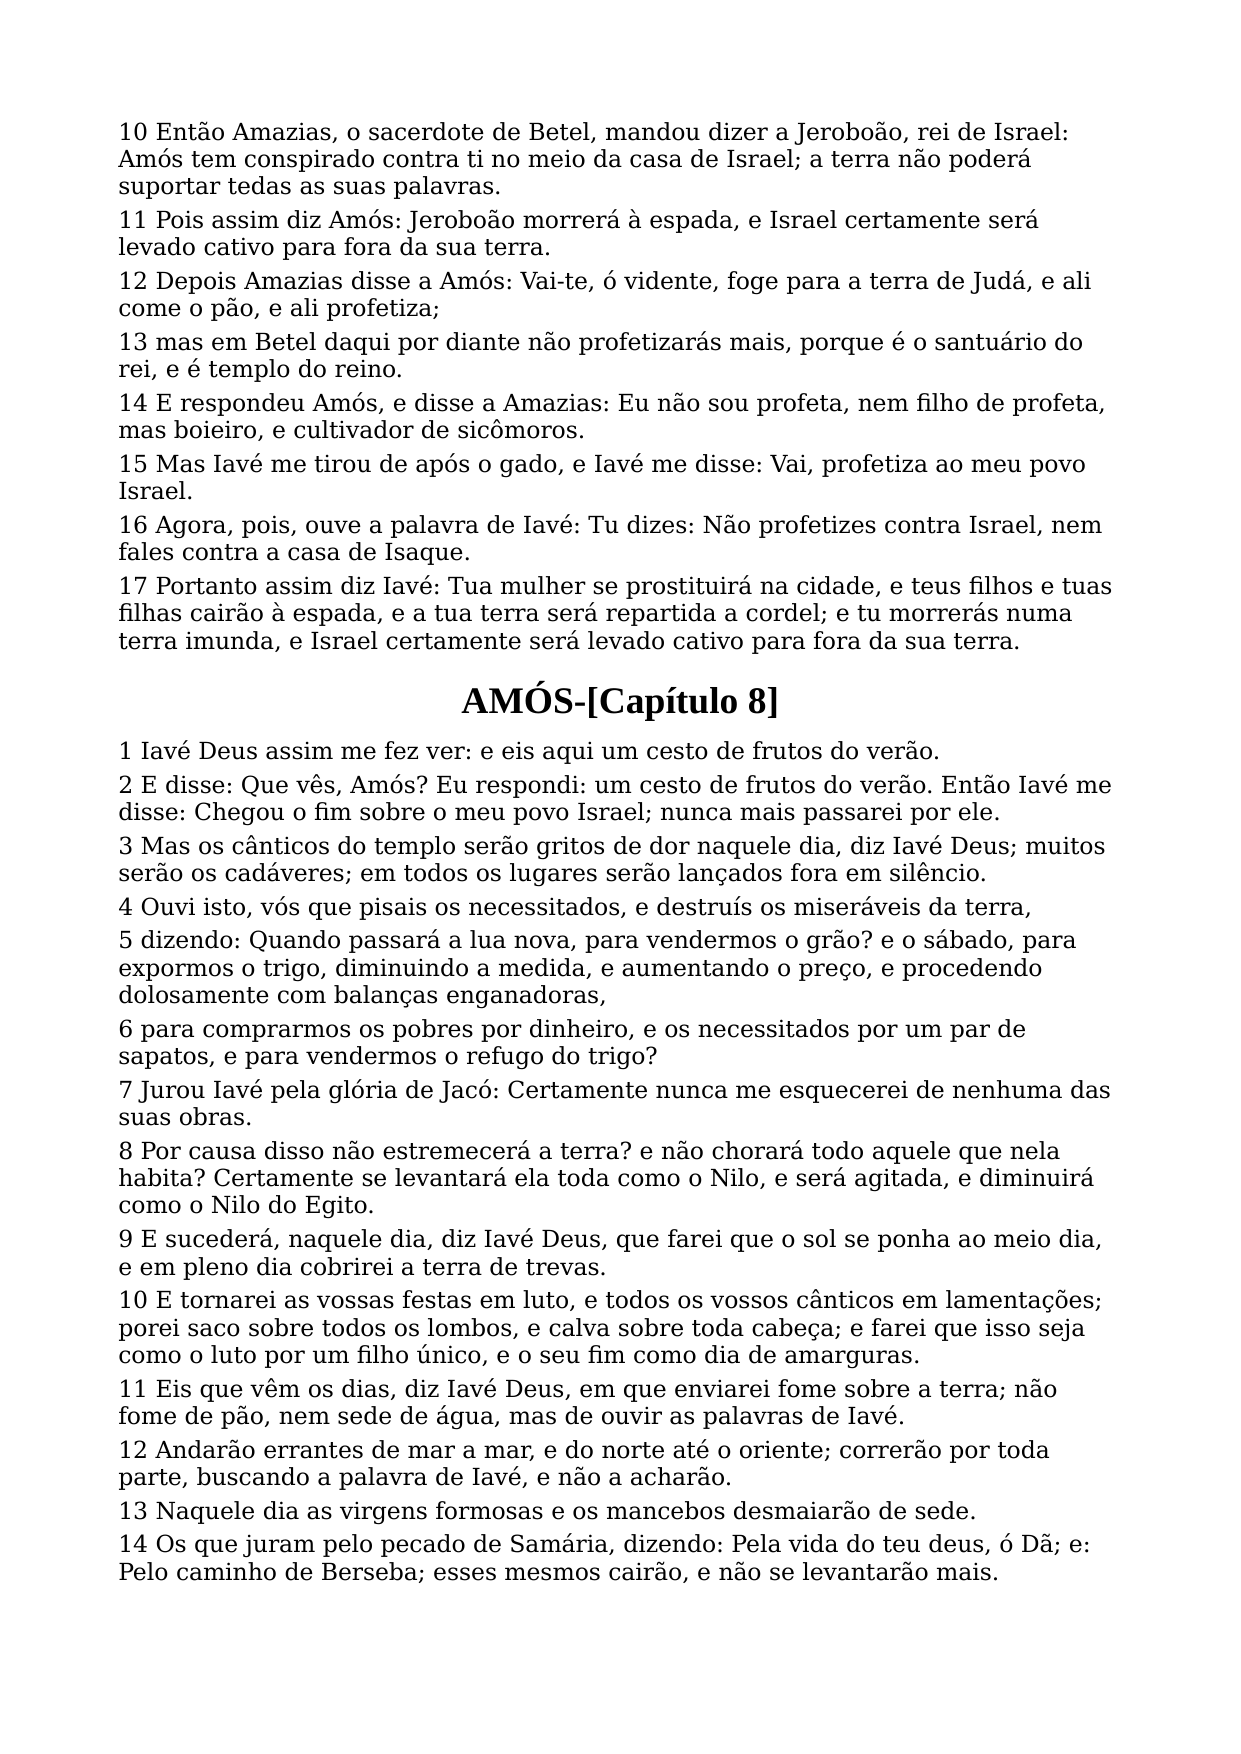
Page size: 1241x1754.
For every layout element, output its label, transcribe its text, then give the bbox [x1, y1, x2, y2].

text 16 Agora, pois, ouve a palavra de Iavé: Tu dizes: Não profetizes contra Israel, nem fales contra a casa de Isaque. [118, 512, 1122, 566]
text 14 E respondeu Amós, e disse a Amazias: Eu não sou profeta, nem filho de profeta, mas boieiro, e cultivador de sicômoros. [118, 389, 1122, 444]
text 10 Então Amazias, o sacerdote de Betel, mandou dizer a Jeroboão, rei de Israel: Amós tem conspirado contra ti no meio da casa de Israel; a terra não poderá suportar tedas as suas palavras. [118, 118, 1122, 200]
text 2 E disse: Que vês, Amós? Eu respondi: um cesto de frutos do verão. Então Iavé me disse: Chegou o fim sobre o meu povo Israel; nunca mais passarei por ele. [118, 771, 1122, 826]
text 12 Andarão errantes de mar a mar, e do norte até o oriente; correrão por toda parte, buscando a palavra de Iavé, e não a acharão. [118, 1436, 1122, 1491]
text 11 Pois assim diz Amós: Jeroboão morrerá à espada, e Israel certamente será levado cativo para fora da sua terra. [118, 206, 1122, 261]
text 7 Jurou Iavé pela glória de Jacó: Certamente nunca me esquecerei de nenhuma das suas obras. [118, 1076, 1122, 1131]
text 12 Depois Amazias disse a Amós: Vai-te, ó vidente, foge para a terra de Judá, e ali come o pão, e ali profetiza; [118, 267, 1122, 322]
text 10 E tornarei as vossas festas em luto, e todos os vossos cânticos em lamentações; porei saco sobre todos os lombos, e calva sobre toda cabeça; e farei que isso seja como o luto por um filho único, e o seu fim como dia de amarguras. [118, 1287, 1122, 1369]
text 8 Por causa disso não estremecerá a terra? e não chorará todo aquele que nela habita? Certamente se levantará ela toda como o Nilo, e será agitada, e diminuirá como o Nilo do Egito. [118, 1137, 1122, 1219]
text 11 Eis que vêm os dias, diz Iavé Deus, em que enviarei fome sobre a terra; não fome de pão, nem sede de água, mas de ouvir as palavras de Iavé. [118, 1375, 1122, 1430]
text 1 Iavé Deus assim me fez ver: e eis aqui um cesto de frutos do verão. [118, 737, 1122, 765]
text 17 Portanto assim diz Iavé: Tua mulher se prostituirá na cidade, e teus filhos e tuas filhas cairão à espada, e a tua terra será repartida a cordel; e tu morrerás numa terra imunda, e Israel certamente será levado cativo para fora da sua terra. [118, 573, 1122, 654]
text 9 E sucederá, naquele dia, diz Iavé Deus, que farei que o sol se ponha ao meio dia, e em pleno dia cobrirei a terra de trevas. [118, 1226, 1122, 1280]
text 15 Mas Iavé me tirou de após o gado, e Iavé me disse: Vai, profetiza ao meu povo Israel. [118, 451, 1122, 505]
text 5 dizendo: Quando passará a lua nova, para vendermos o grão? e o sábado, para expormos o trigo, diminuindo a medida, e aumentando o preço, e procedendo dolosamente com balanças enganadoras, [118, 927, 1122, 1009]
text 4 Ouvi isto, vós que pisais os necessitados, e destruís os miseráveis da terra, [118, 893, 1122, 921]
text 6 para comprarmos os pobres por dinheiro, e os necessitados por um par de sapatos, e para vendermos o refugo do trigo? [118, 1015, 1122, 1070]
text 13 Naquele dia as virgens formosas e os mancebos desmaiarão de sede. [118, 1497, 1122, 1524]
text 13 mas em Betel daqui por diante não profetizarás mais, porque é o santuário do rei, e é templo do reino. [118, 328, 1122, 383]
text 3 Mas os cânticos do templo serão gritos de dor naquele dia, diz Iavé Deus; muitos serão os cadáveres; em todos os lugares serão lançados fora em silêncio. [118, 832, 1122, 887]
text 14 Os que juram pelo pecado de Samária, dizendo: Pela vida do teu deus, ó Dã; e: Pelo caminho de Berseba; esses mesmos cairão, e não se levantarão mais. [118, 1531, 1122, 1586]
subtitle AMÓS-[Capítulo 8] [118, 679, 1122, 722]
